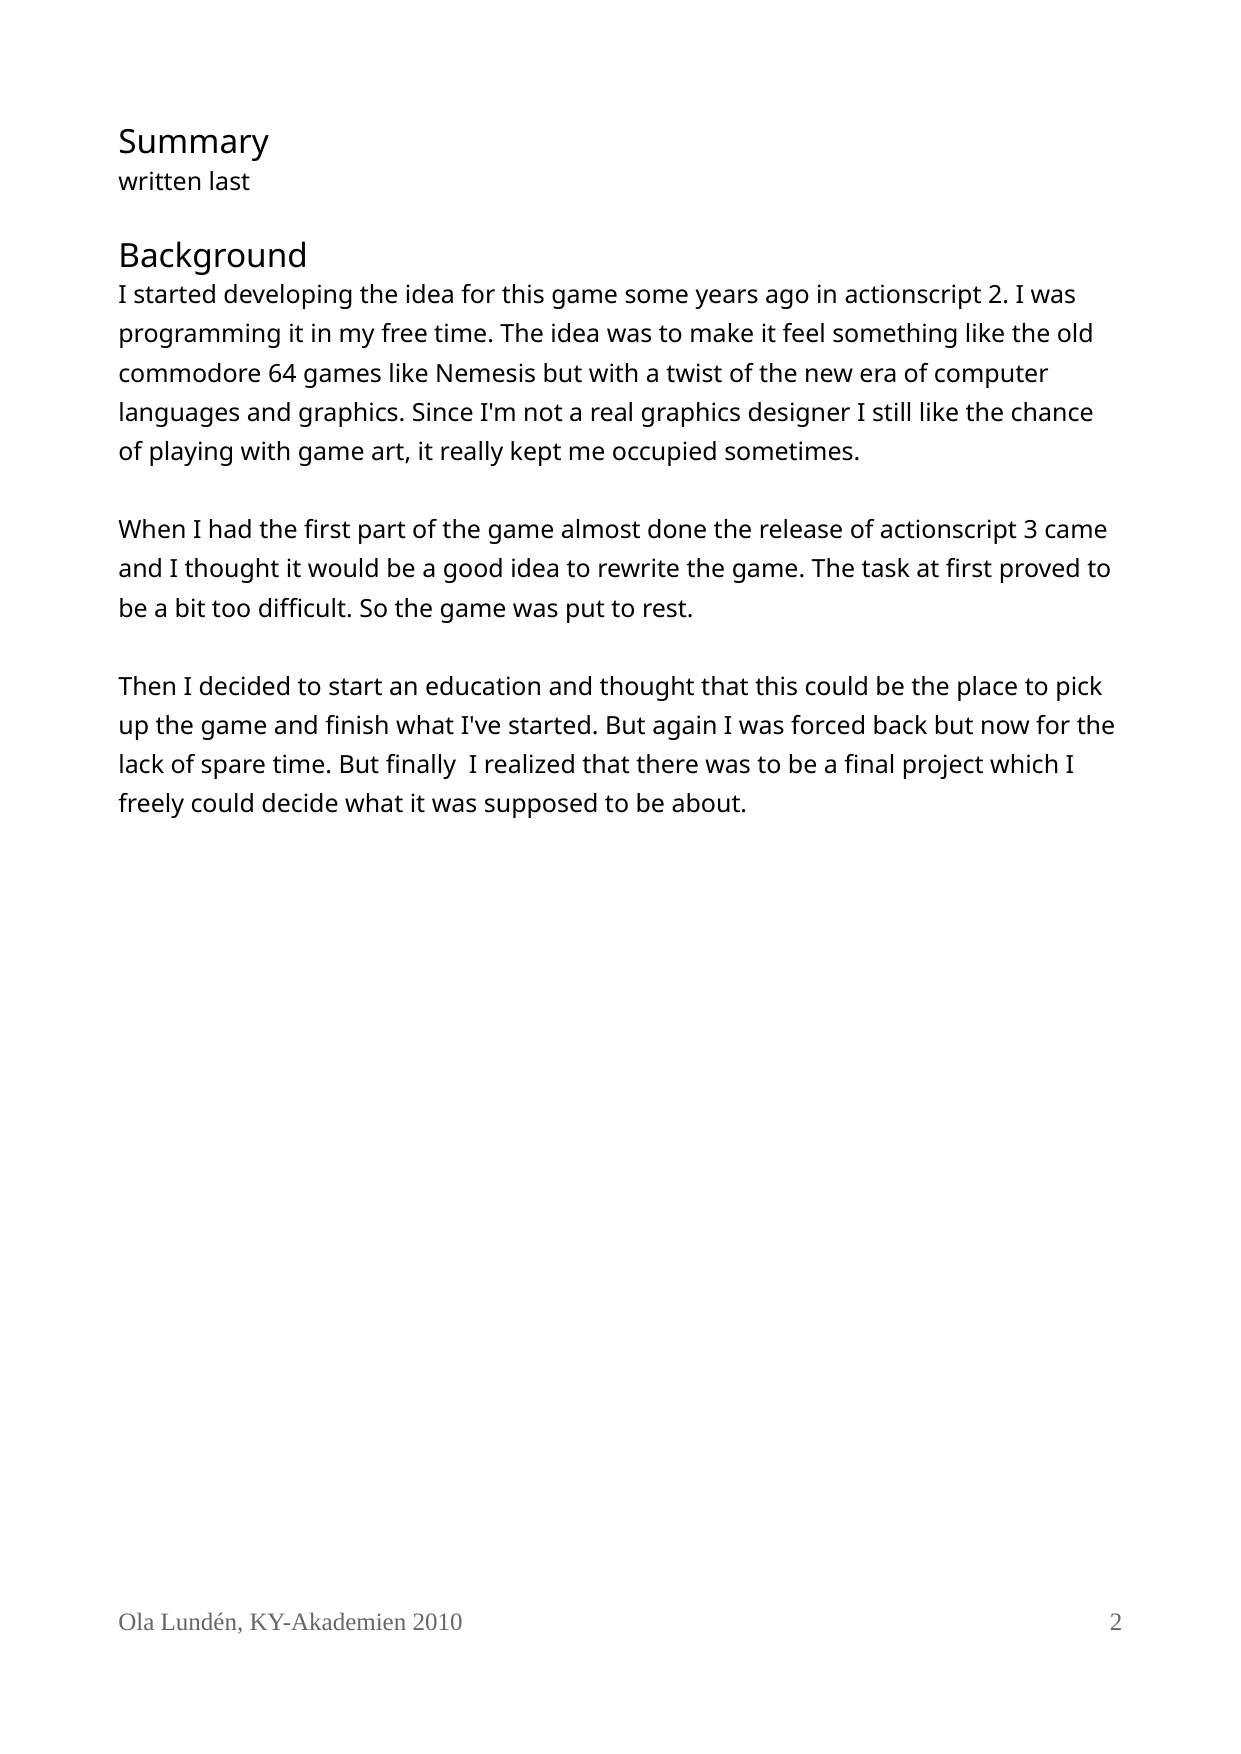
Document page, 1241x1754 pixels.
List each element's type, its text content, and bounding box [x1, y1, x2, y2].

text Then I decided to start an education and thought that this could be the place to pick up the game and finish what I've started. But again I was forced back but now for the lack of spare time. But finally I realized that there was to be a final project which I freely could decide what it was supposed to be about. [118, 668, 1122, 820]
text Background [118, 231, 1122, 277]
text written last [118, 163, 1122, 198]
text I started developing the idea for this game some years ago in actionscript 2. I was programming it in my free time. The idea was to make it feel something like the old commodore 64 games like Nemesis but with a twist of the new era of computer languages and graphics. Since I'm not a real graphics designer I still like the chance of playing with game art, it really kept me occupied sometimes. [118, 277, 1122, 468]
text When I had the first part of the game almost done the release of actionscript 3 came and I thought it would be a good idea to rewrite the game. The task at first proved to be a bit too difficult. So the game was put to rest. [118, 512, 1122, 624]
text Summary [118, 118, 1122, 163]
